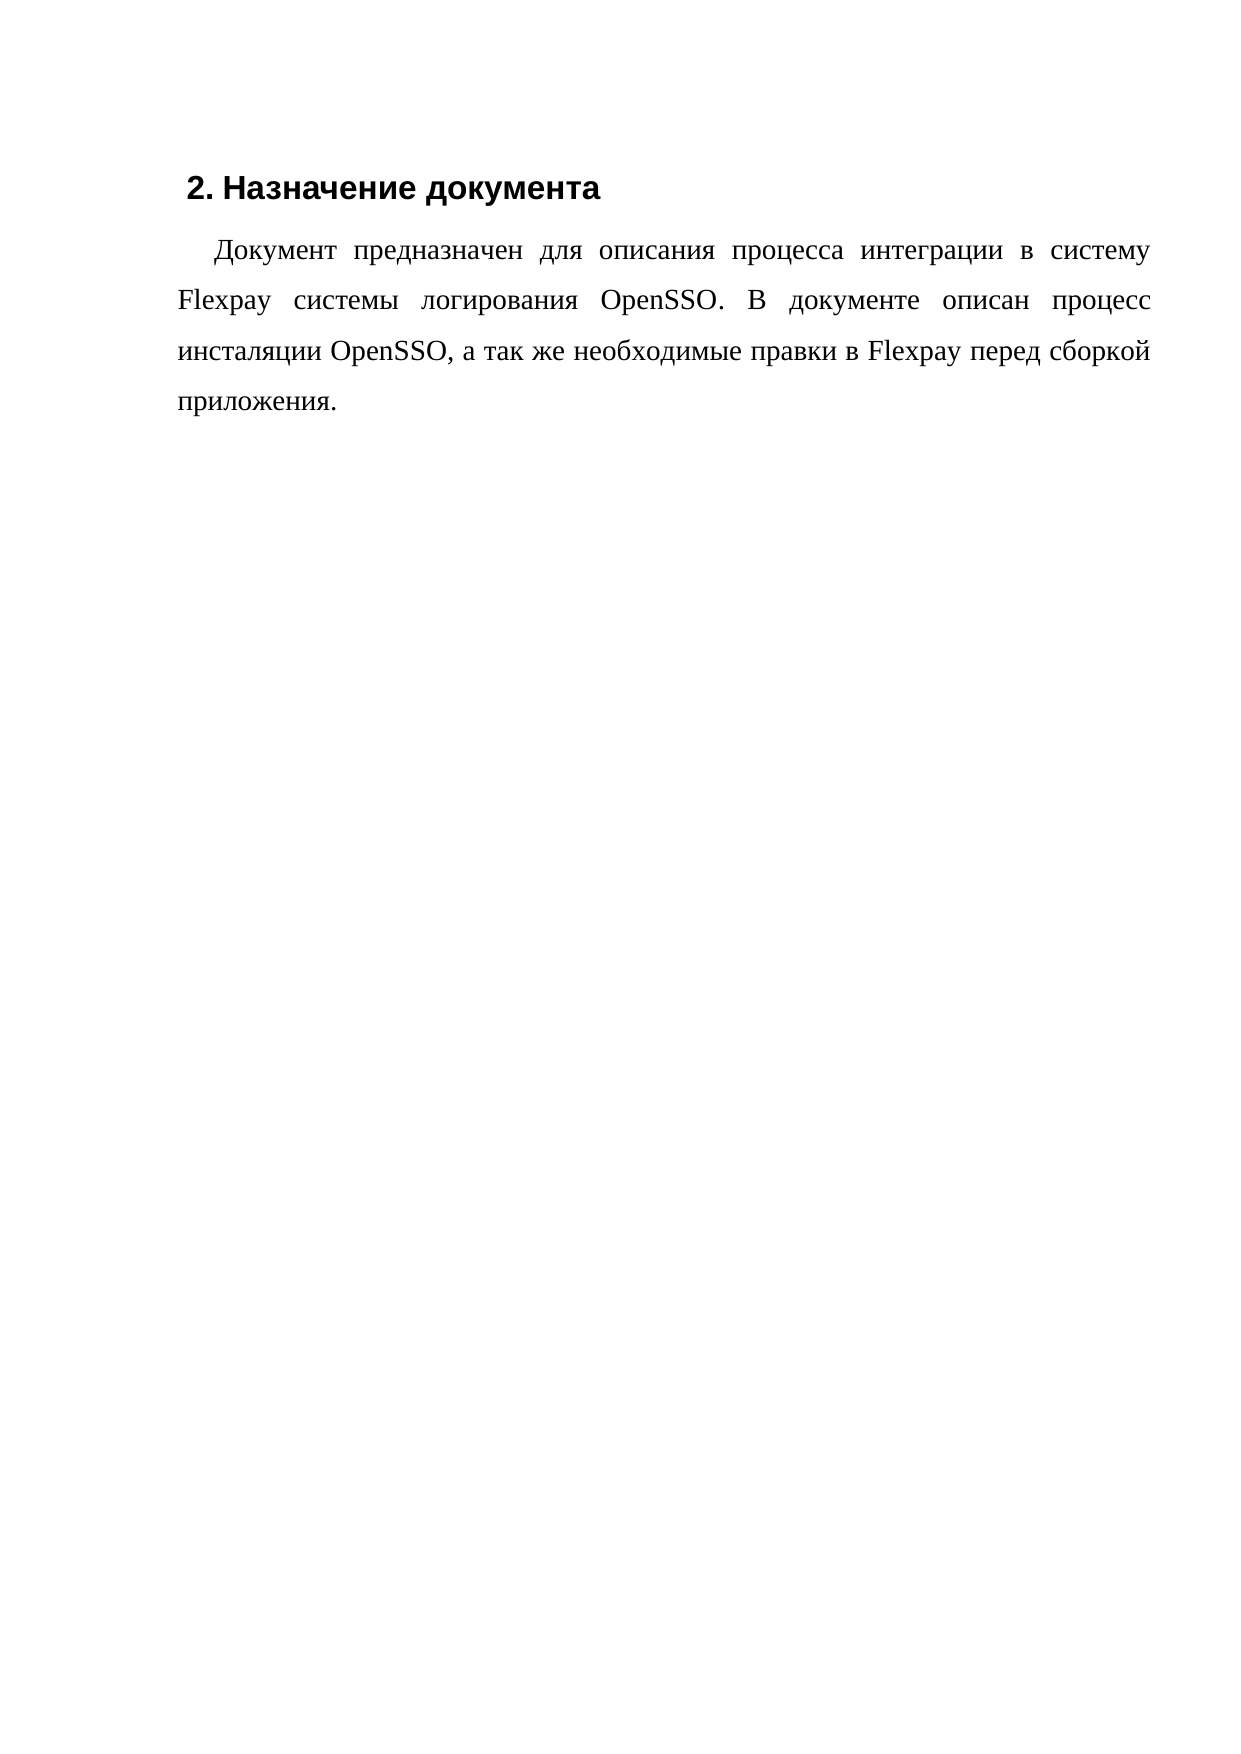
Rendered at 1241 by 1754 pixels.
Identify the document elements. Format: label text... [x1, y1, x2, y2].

text Документ предназначен для описания процесса интеграции в систему Flexpay системы логирования OpenSSO. В документе описан процесс инсталяции OpenSSO, а так же необходимые правки в Flexpay перед сборкой приложения. [177, 232, 1152, 416]
subtitle Назначение документа [177, 168, 1152, 207]
